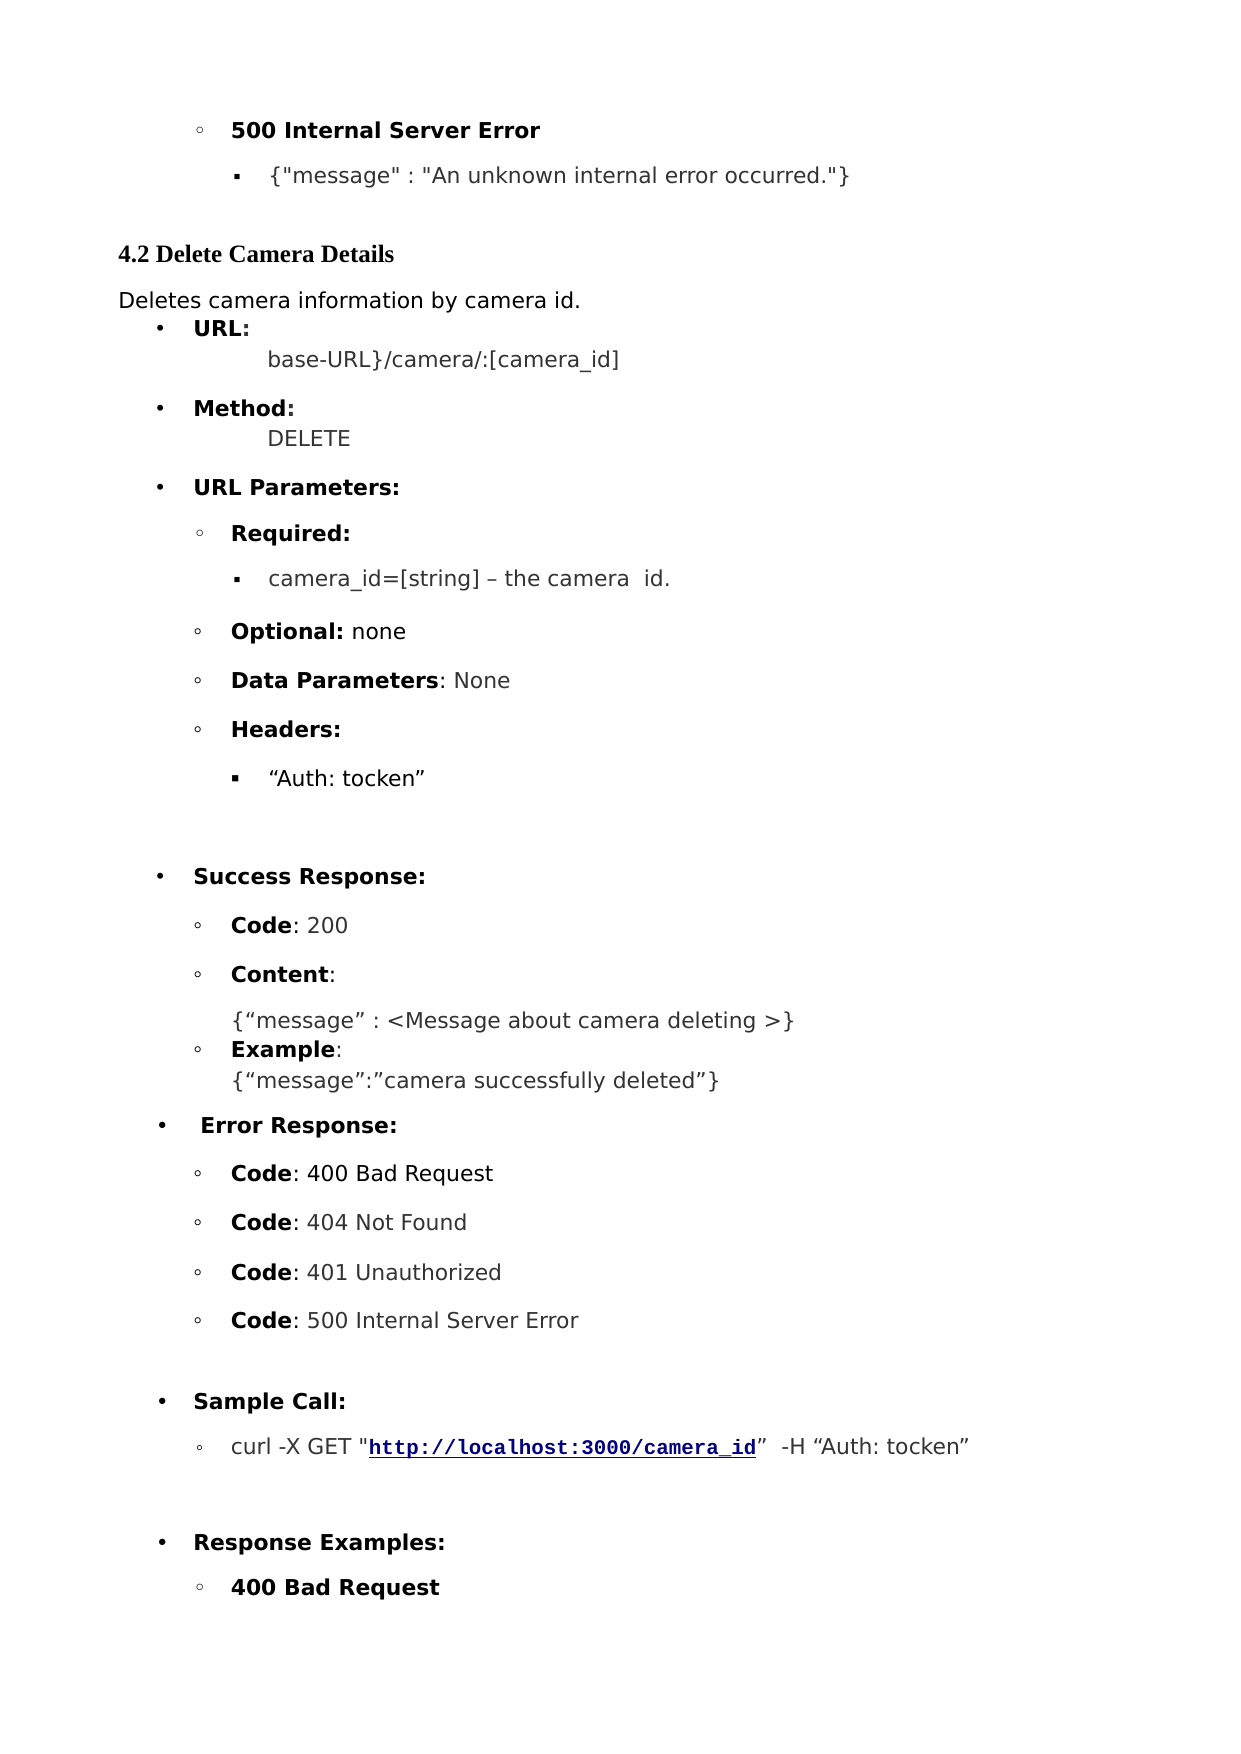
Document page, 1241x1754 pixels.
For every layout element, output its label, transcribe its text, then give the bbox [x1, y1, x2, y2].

list URL: base-URL}/camera/:[camera_id] [156, 313, 1122, 373]
list Success Response: [156, 861, 1122, 890]
list 400 Bad Request [193, 1575, 1122, 1601]
list {"message" : "An unknown internal error occurred."} [231, 163, 1122, 190]
list Headers: [193, 714, 1122, 743]
list Code: 500 Internal Server Error [193, 1306, 1122, 1369]
list camera_id=[string] – the camera id. [231, 566, 1122, 592]
list Error Response: [156, 1113, 1122, 1139]
list Code: 401 Unauthorized [193, 1257, 1122, 1285]
text Deletes camera information by camera id. [118, 288, 1122, 313]
list Data Parameters: None [193, 665, 1122, 694]
list Example: {“message”:”camera successfully deleted”} [193, 1034, 1122, 1093]
list Method: DELETE [156, 393, 1122, 452]
list Sample Call: [156, 1389, 1122, 1415]
list “Auth: tocken” [231, 763, 1122, 792]
list Code: 200 [193, 911, 1122, 939]
list Code: 404 Not Found [193, 1207, 1122, 1236]
list {“message” : <Message about camera deleting >} [193, 1009, 1122, 1034]
list Code: 400 Bad Request [193, 1158, 1122, 1187]
list 500 Internal Server Error [193, 118, 1122, 144]
list Content: [193, 959, 1122, 988]
list Required: [193, 521, 1122, 546]
list Response Examples: [156, 1530, 1122, 1555]
list curl -X GET "http://localhost:3000/camera_id” -H “Auth: tocken” [193, 1434, 1122, 1461]
text 4.2 Delete Camera Details [118, 239, 1122, 268]
list Optional: none [193, 616, 1122, 645]
list URL Parameters: [156, 472, 1122, 500]
